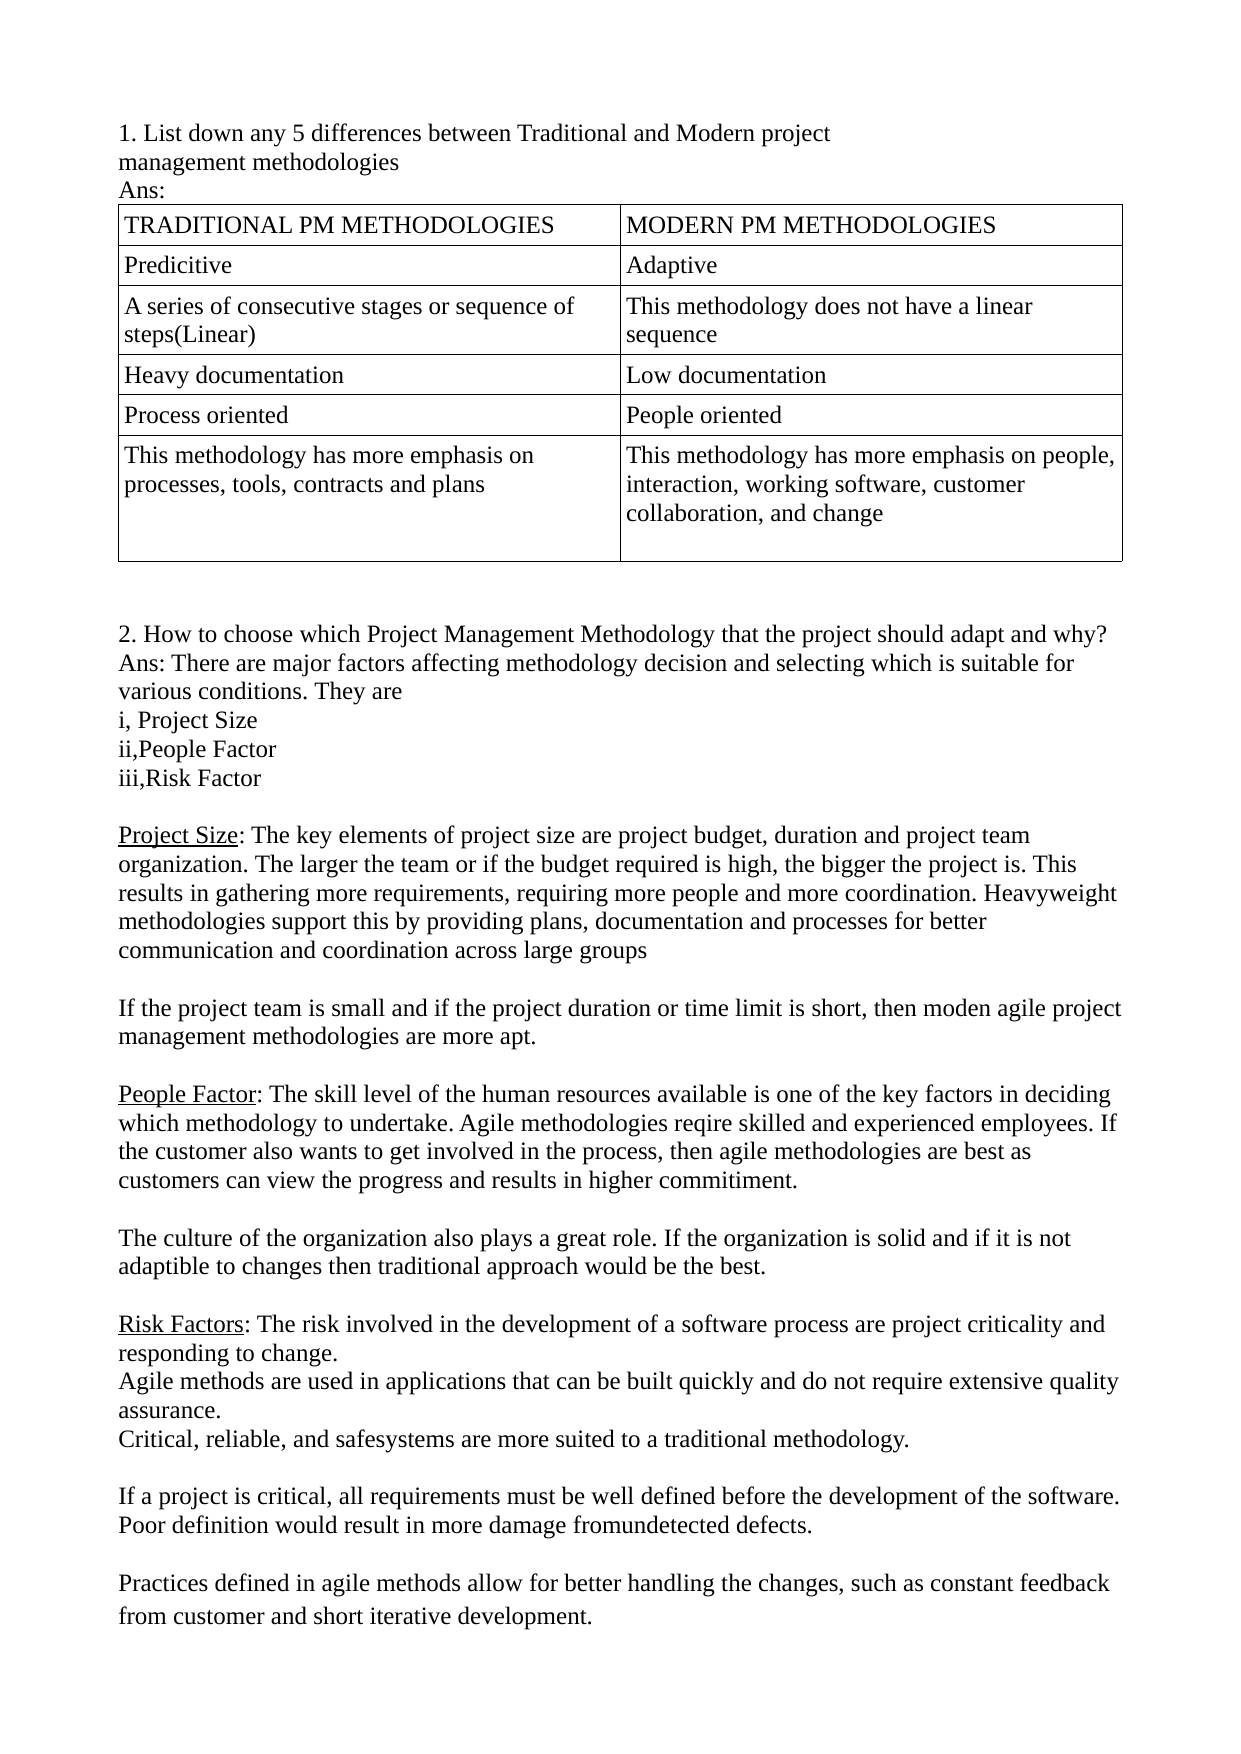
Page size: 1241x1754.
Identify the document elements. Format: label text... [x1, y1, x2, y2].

text Practices defined in agile methods allow for better handling the changes, such as constant feedback from customer and short iterative development. [118, 1568, 1122, 1632]
text management methodologies [118, 147, 1122, 176]
text ii,People Factor [118, 734, 1122, 763]
text 2. How to choose which Project Management Methodology that the project should adapt and why? [118, 619, 1122, 648]
table_cell Process oriented [119, 395, 620, 435]
table_cell People oriented [621, 395, 1122, 435]
text Agile methods are used in applications that can be built quickly and do not require extensive quality assurance. [118, 1366, 1122, 1424]
text i, Project Size [118, 705, 1122, 734]
table_cell Adaptive [621, 246, 1122, 285]
table_cell This methodology has more emphasis on processes, tools, contracts and plans [119, 436, 620, 561]
table_cell Low documentation [621, 355, 1122, 394]
text 1. List down any 5 differences between Traditional and Modern project [118, 118, 1122, 147]
text iii,Risk Factor [118, 763, 1122, 791]
table_cell Heavy documentation [119, 355, 620, 394]
text Ans: [118, 176, 1122, 204]
text The culture of the organization also plays a great role. If the organization is solid and if it is not adaptible to changes then traditional approach would be the best. [118, 1223, 1122, 1280]
table_header MODERN PM METHODOLOGIES [621, 205, 1122, 245]
table_cell This methodology does not have a linear sequence [621, 286, 1122, 354]
text If the project team is small and if the project duration or time limit is short, then moden agile project management methodologies are more apt. [118, 993, 1122, 1050]
table_header TRADITIONAL PM METHODOLOGIES [119, 205, 620, 245]
text Critical, reliable, and safesystems are more suited to a traditional methodology. [118, 1424, 1122, 1453]
table_cell A series of consecutive stages or sequence of steps(Linear) [119, 286, 620, 354]
text Poor definition would result in more damage fromundetected defects. [118, 1510, 1122, 1539]
text Risk Factors: The risk involved in the development of a software process are project criticality and responding to change. [118, 1309, 1122, 1366]
text Ans: There are major factors affecting methodology decision and selecting which is suitable for various conditions. They are [118, 648, 1122, 705]
text If a project is critical, all requirements must be well defined before the development of the software. [118, 1481, 1122, 1510]
text People Factor: The skill level of the human resources available is one of the key factors in deciding which methodology to undertake. Agile methodologies reqire skilled and experienced employees. If the customer also wants to get involved in the process, then agile methodologies are best as customers can view the progress and results in higher commitiment. [118, 1079, 1122, 1194]
text Project Size: The key elements of project size are project budget, duration and project team organization. The larger the team or if the budget required is high, the bigger the project is. This results in gathering more requirements, requiring more people and more coordination. Heavyweight methodologies support this by providing plans, documentation and processes for better communication and coordination across large groups [118, 820, 1122, 964]
table_cell Predicitive [119, 246, 620, 285]
table_cell This methodology has more emphasis on people, interaction, working software, customer collaboration, and change [621, 436, 1122, 561]
